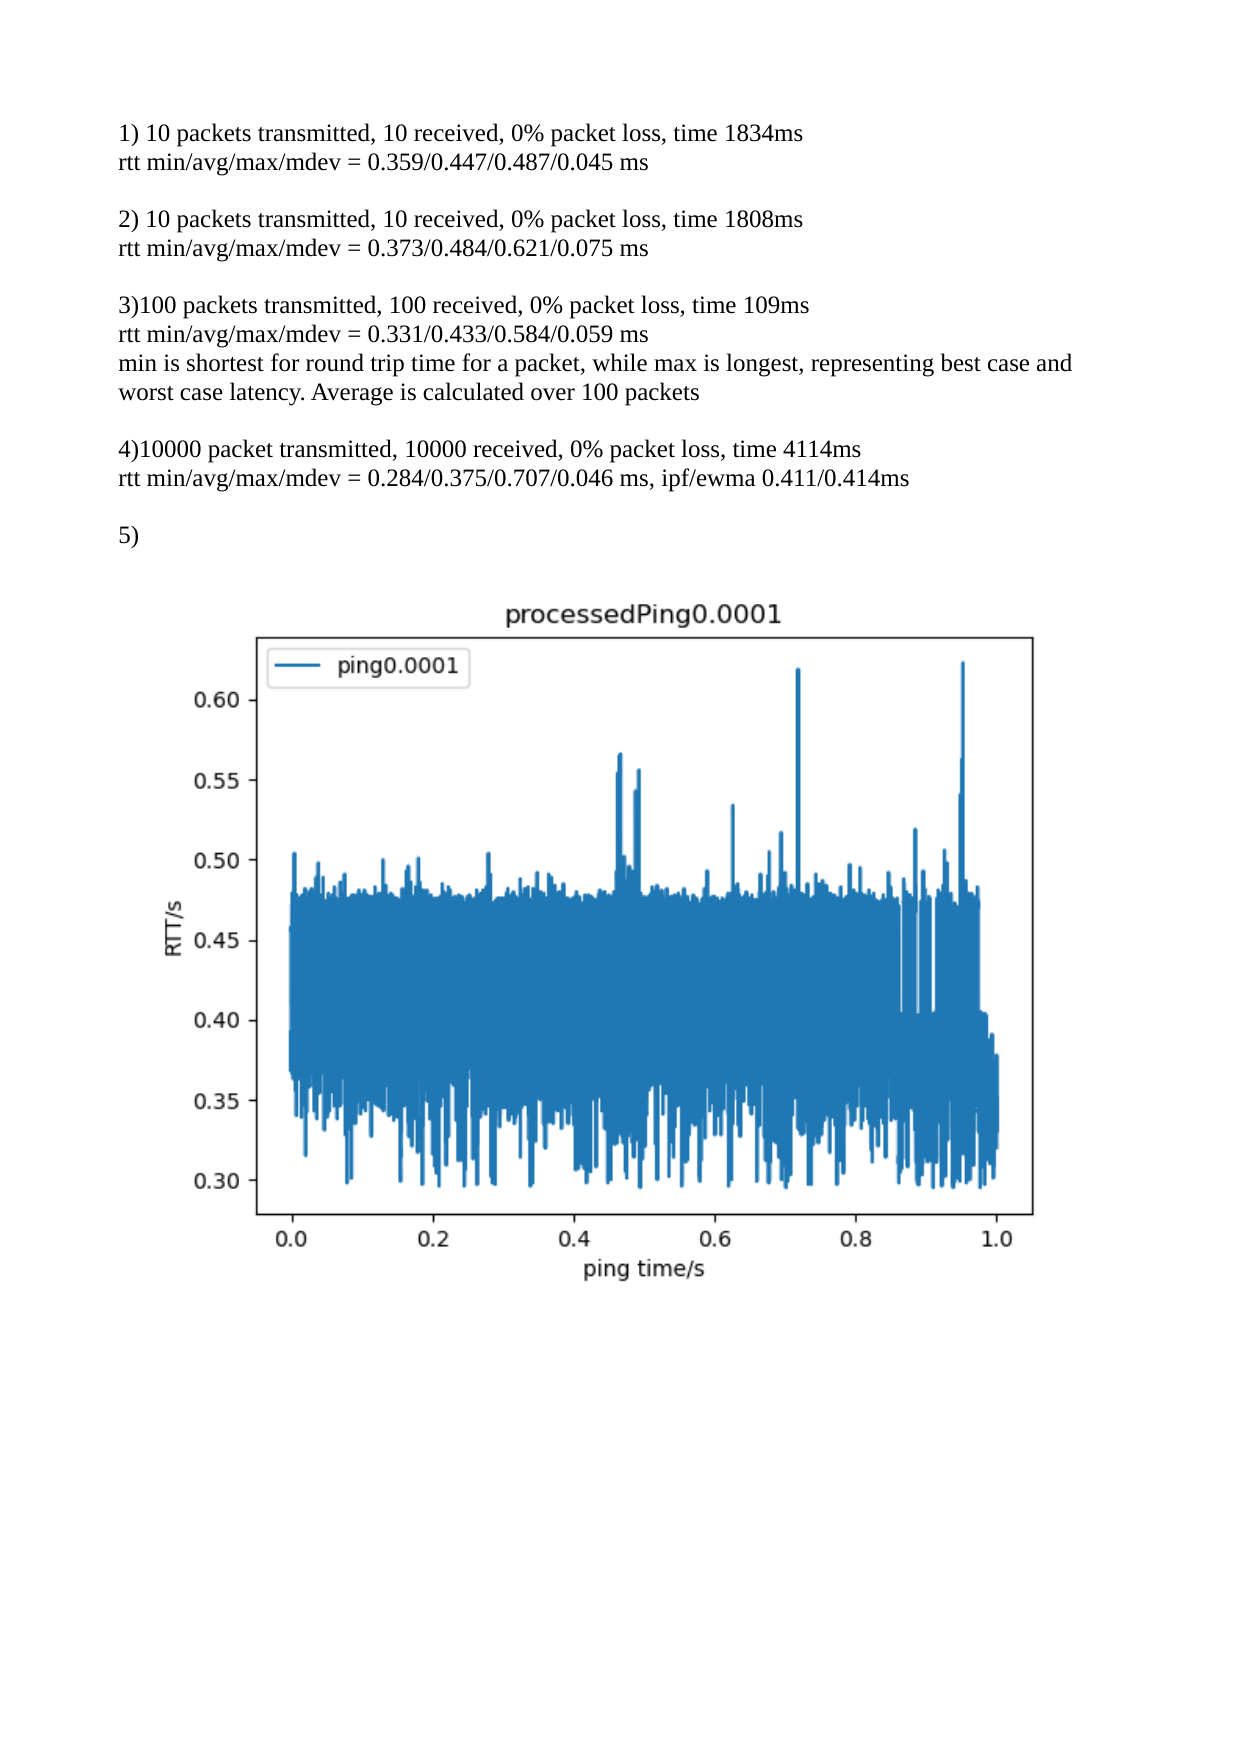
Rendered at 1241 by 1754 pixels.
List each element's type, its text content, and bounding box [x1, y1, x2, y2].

text min is shortest for round trip time for a packet, while max is longest, representing best case and worst case latency. Average is calculated over 100 packets [118, 348, 1122, 406]
text 2) 10 packets transmitted, 10 received, 0% packet loss, time 1808ms [118, 204, 1122, 233]
text rtt min/avg/max/mdev = 0.359/0.447/0.487/0.045 ms [118, 147, 1122, 176]
text 3)100 packets transmitted, 100 received, 0% packet loss, time 109ms [118, 291, 1122, 319]
picture [153, 578, 1087, 1289]
text rtt min/avg/max/mdev = 0.284/0.375/0.707/0.046 ms, ipf/ewma 0.411/0.414ms [118, 463, 1122, 492]
text 5) [118, 521, 1122, 549]
text rtt min/avg/max/mdev = 0.373/0.484/0.621/0.075 ms [118, 233, 1122, 262]
text rtt min/avg/max/mdev = 0.331/0.433/0.584/0.059 ms [118, 319, 1122, 348]
text 4)10000 packet transmitted, 10000 received, 0% packet loss, time 4114ms [118, 434, 1122, 463]
text 1) 10 packets transmitted, 10 received, 0% packet loss, time 1834ms [118, 118, 1122, 147]
